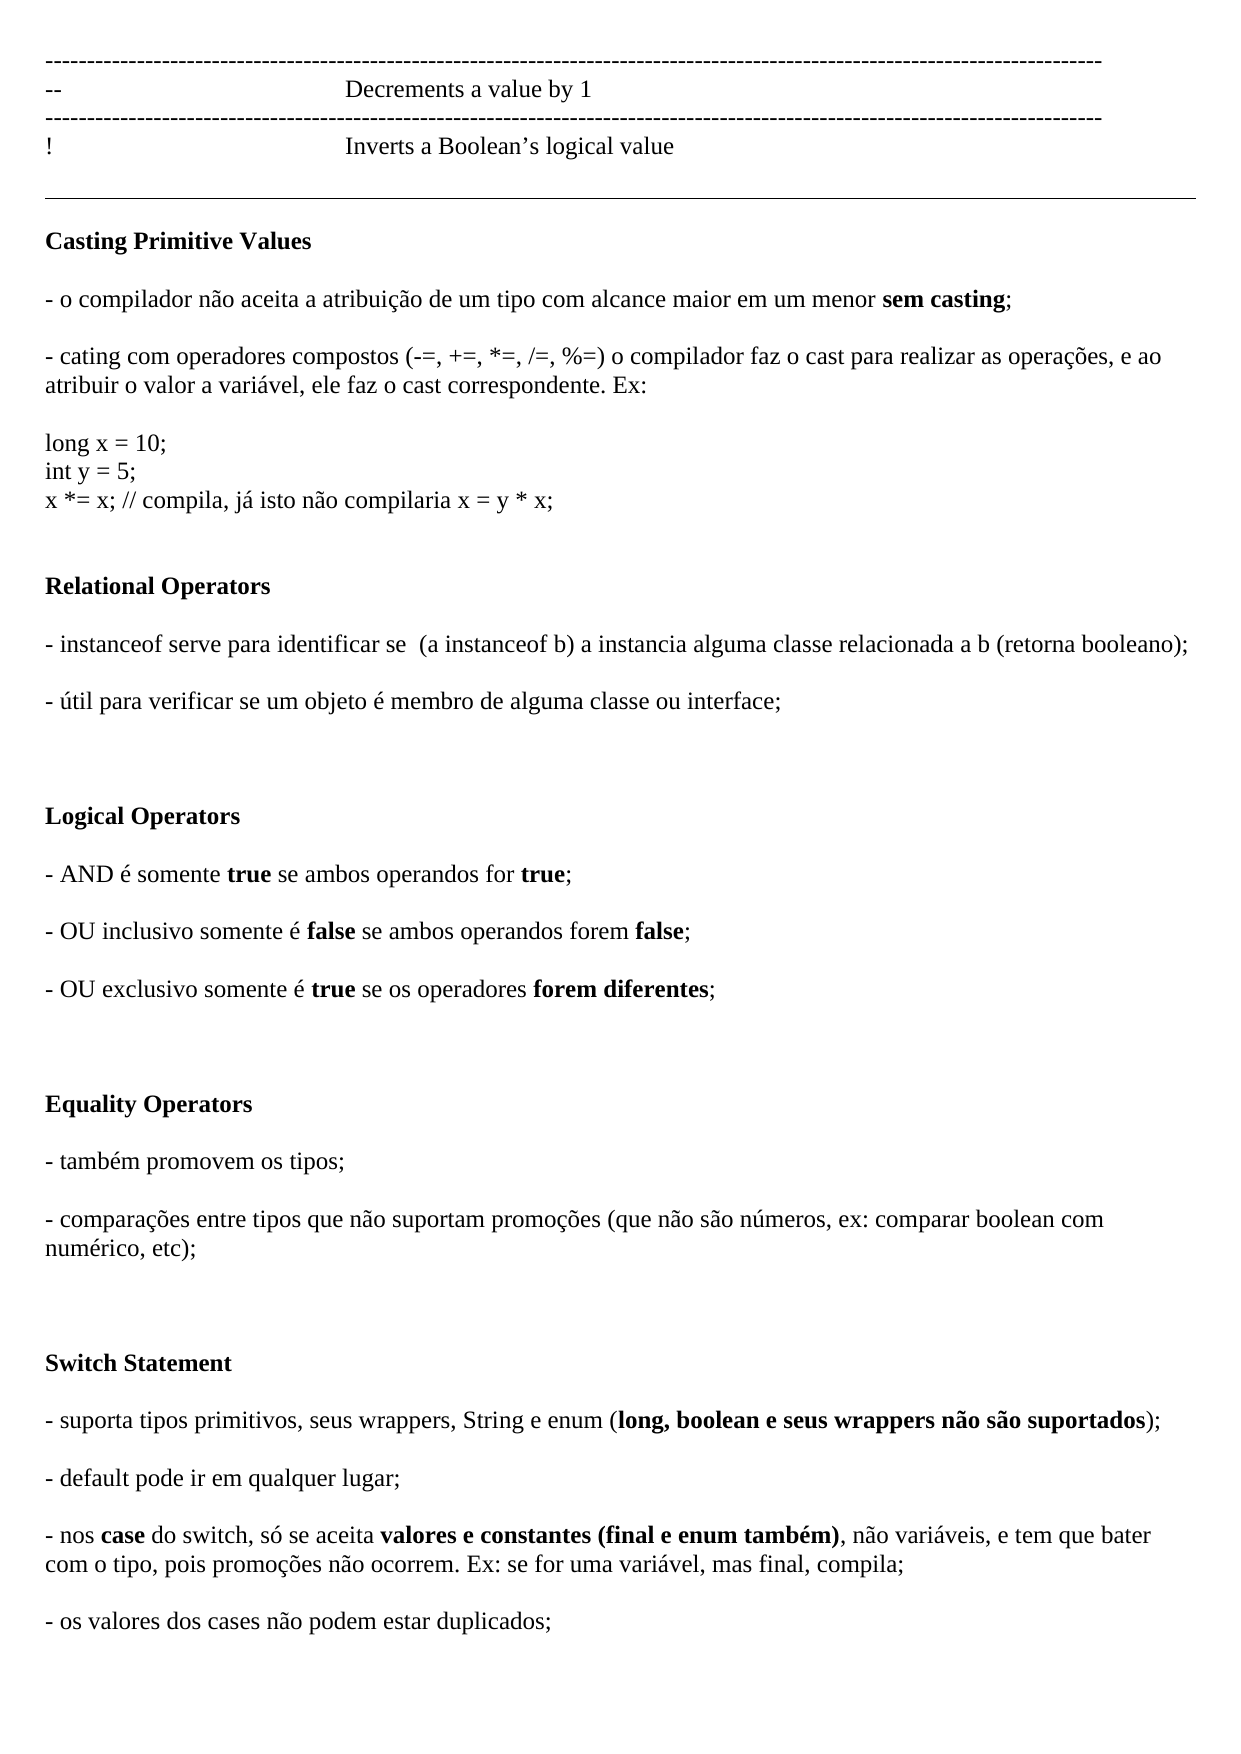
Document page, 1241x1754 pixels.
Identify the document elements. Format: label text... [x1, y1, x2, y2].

text - comparações entre tipos que não suportam promoções (que não são números, ex: comparar boolean com numérico, etc); [45, 1204, 1196, 1261]
text - default pode ir em qualquer lugar; [45, 1463, 1196, 1491]
text Switch Statement [45, 1348, 1196, 1376]
text -- Decrements a value by 1 [45, 74, 1196, 102]
text Equality Operators [45, 1089, 1196, 1118]
text ------------------------------------------------------------------------------------------------------------------------------- [45, 102, 1196, 131]
text Logical Operators [45, 801, 1196, 830]
text - instanceof serve para identificar se (a instanceof b) a instancia alguma classe relacionada a b (retorna booleano); [45, 629, 1196, 658]
text - OU exclusivo somente é true se os operadores forem diferentes; [45, 974, 1196, 1003]
text long x = 10; [45, 428, 1196, 456]
text int y = 5; [45, 456, 1196, 485]
text - útil para verificar se um objeto é membro de alguma classe ou interface; [45, 686, 1196, 715]
text - o compilador não aceita a atribuição de um tipo com alcance maior em um menor sem casting; [45, 284, 1196, 313]
text - suporta tipos primitivos, seus wrappers, String e enum (long, boolean e seus wrappers não são suportados); [45, 1405, 1196, 1434]
text x *= x; // compila, já isto não compilaria x = y * x; [45, 485, 1196, 514]
text - nos case do switch, só se aceita valores e constantes (final e enum também), não variáveis, e tem que bater com o tipo, pois promoções não ocorrem. Ex: se for uma variável, mas final, compila; [45, 1520, 1196, 1578]
text - OU inclusivo somente é false se ambos operandos forem false; [45, 916, 1196, 945]
text ------------------------------------------------------------------------------------------------------------------------------- [45, 45, 1196, 74]
text ! Inverts a Boolean’s logical value [45, 131, 1196, 160]
text - cating com operadores compostos (-=, +=, *=, /=, %=) o compilador faz o cast para realizar as operações, e ao atribuir o valor a variável, ele faz o cast correspondente. Ex: [45, 341, 1196, 399]
text Relational Operators [45, 571, 1196, 600]
text - também promovem os tipos; [45, 1146, 1196, 1175]
text - os valores dos cases não podem estar duplicados; [45, 1606, 1196, 1635]
text Casting Primitive Values [45, 226, 1196, 255]
text - AND é somente true se ambos operandos for true; [45, 859, 1196, 888]
